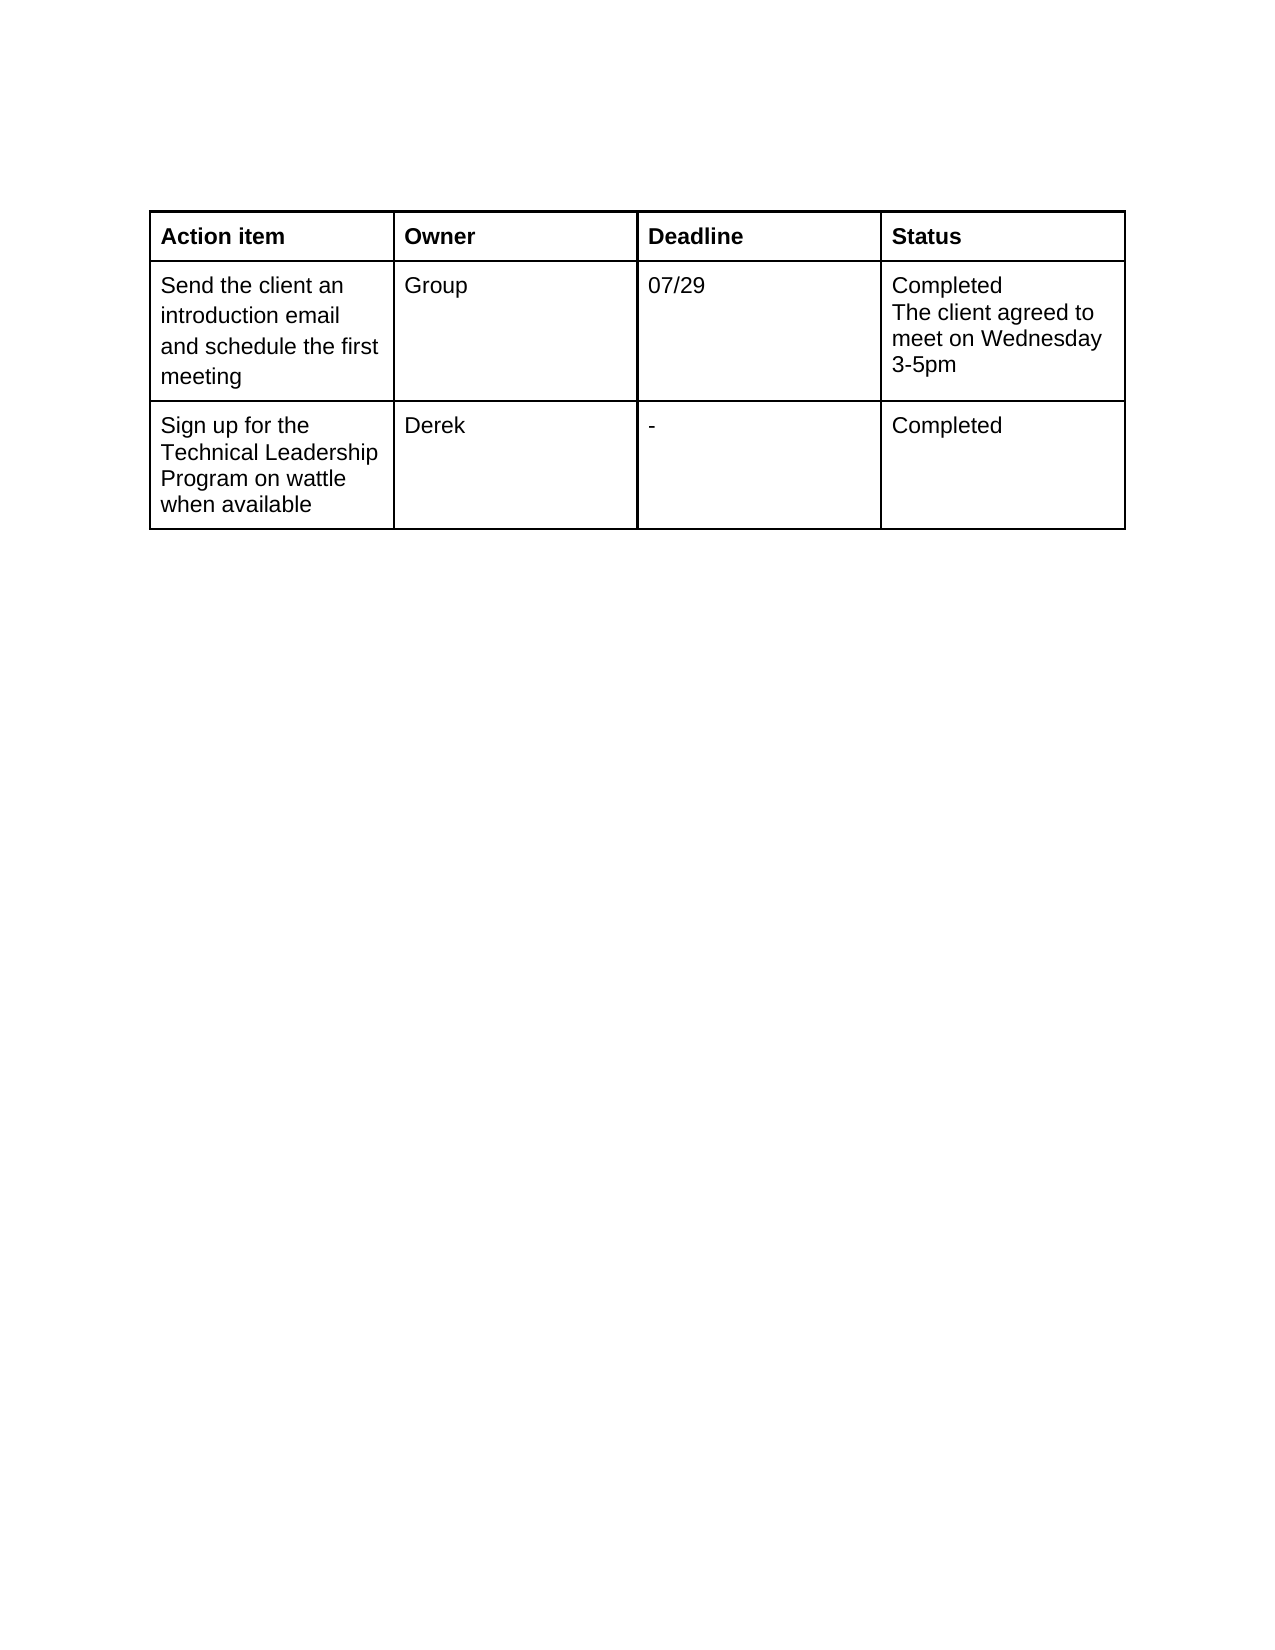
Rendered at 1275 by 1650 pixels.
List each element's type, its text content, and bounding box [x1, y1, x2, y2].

table_cell Sign up for the Technical Leadership Program on wattle when available [151, 402, 393, 528]
table_cell Group [395, 262, 636, 399]
table_cell - [639, 402, 880, 528]
table_header Status [882, 213, 1124, 260]
table_cell 07/29 [639, 262, 880, 399]
table_cell Completed The client agreed to meet on Wednesday 3-5pm [882, 262, 1124, 399]
table_header Action item [151, 213, 393, 260]
table_header Deadline [639, 213, 880, 260]
table_cell Completed [882, 402, 1124, 528]
table_header Owner [395, 213, 636, 260]
table_cell Send the client an introduction email and schedule the first meeting [151, 262, 393, 399]
table_cell Derek [395, 402, 636, 528]
